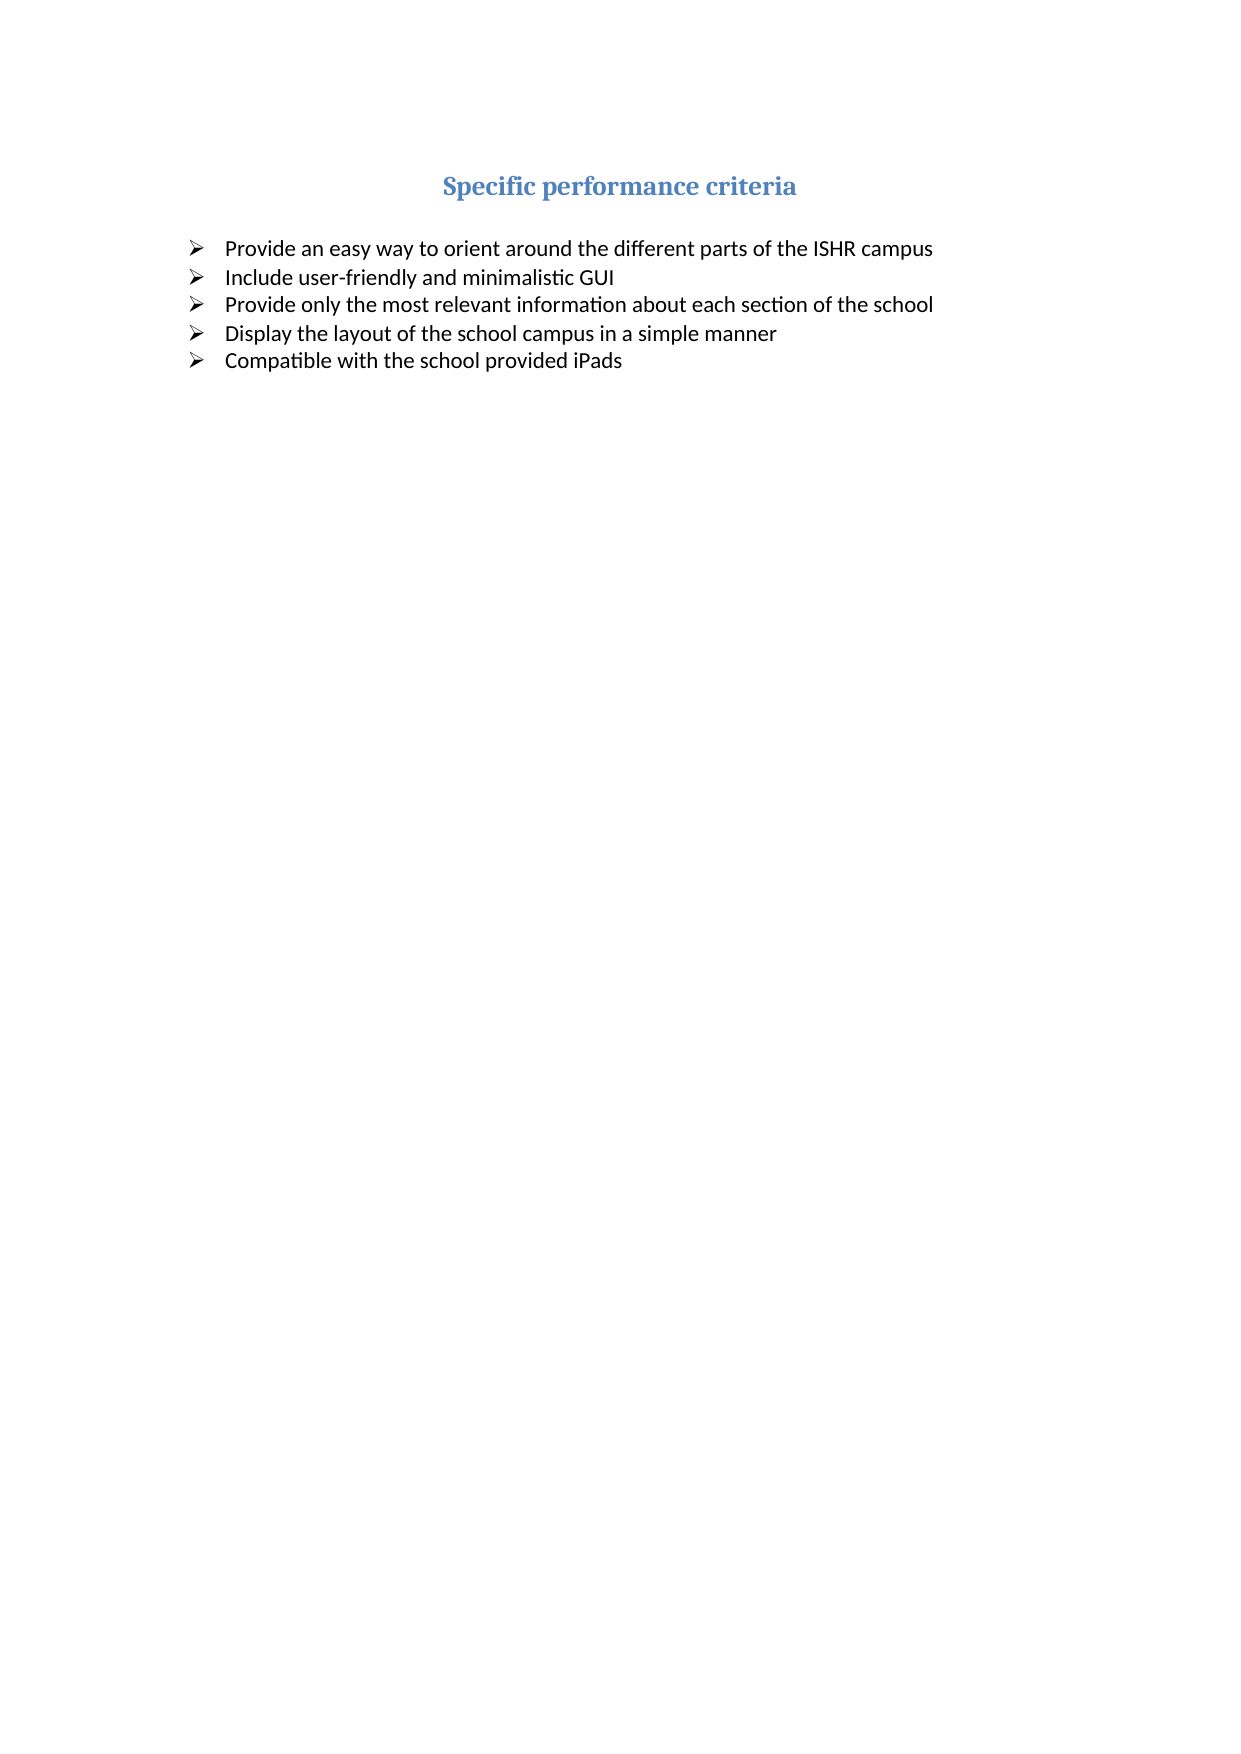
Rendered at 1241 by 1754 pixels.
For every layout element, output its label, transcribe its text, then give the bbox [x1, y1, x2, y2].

list Compatible with the school provided iPads [187, 347, 1090, 375]
subtitle Specific performance criteria [150, 171, 1090, 202]
list Provide an easy way to orient around the different parts of the ISHR campus [187, 234, 1090, 263]
list Include user-friendly and minimalistic GUI [187, 263, 1090, 291]
list Provide only the most relevant information about each section of the school [187, 291, 1090, 319]
list Display the layout of the school campus in a simple manner [187, 319, 1090, 347]
